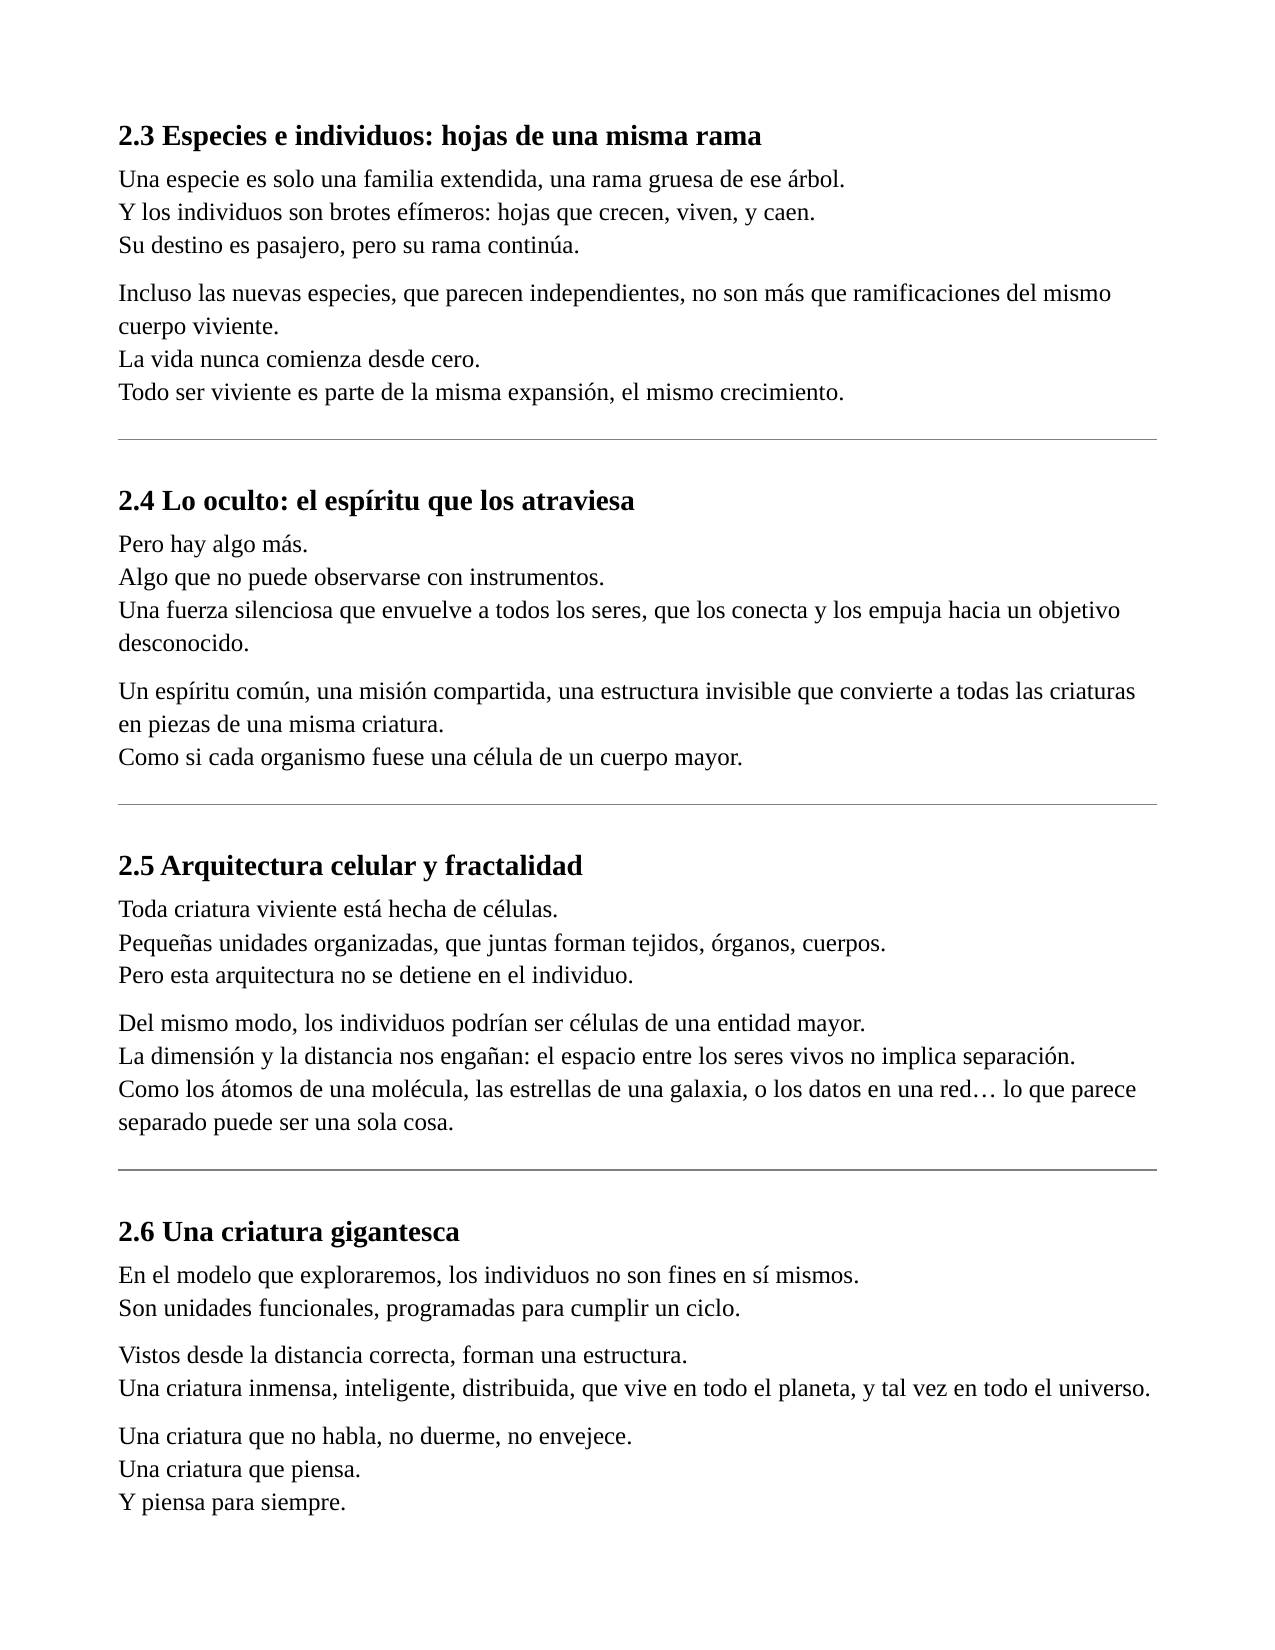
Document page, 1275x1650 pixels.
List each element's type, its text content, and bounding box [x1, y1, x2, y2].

subtitle 2.4 Lo oculto: el espíritu que los atraviesa [118, 483, 1157, 517]
text Incluso las nuevas especies, que parecen independientes, no son más que ramificaciones del mismo cuerpo viviente. La vida nunca comienza desde cero. Todo ser viviente es parte de la misma expansión, el mismo crecimiento. [118, 278, 1157, 406]
text Vistos desde la distancia correcta, forman una estructura. Una criatura inmensa, inteligente, distribuida, que vive en todo el planeta, y tal vez en todo el universo. [118, 1340, 1157, 1402]
text Del mismo modo, los individuos podrían ser células de una entidad mayor. La dimensión y la distancia nos engañan: el espacio entre los seres vivos no implica separación. Como los átomos de una molécula, las estrellas de una galaxia, o los datos en una red… lo que parece separado puede ser una sola cosa. [118, 1008, 1157, 1136]
text Pero hay algo más. Algo que no puede observarse con instrumentos. Una fuerza silenciosa que envuelve a todos los seres, que los conecta y los empuja hacia un objetivo desconocido. [118, 529, 1157, 657]
text Un espíritu común, una misión compartida, una estructura invisible que convierte a todas las criaturas en piezas de una misma criatura. Como si cada organismo fuese una célula de un cuerpo mayor. [118, 676, 1157, 771]
subtitle 2.5 Arquitectura celular y fractalidad [118, 848, 1157, 882]
text En el modelo que exploraremos, los individuos no son fines en sí mismos. Son unidades funcionales, programadas para cumplir un ciclo. [118, 1260, 1157, 1322]
subtitle 2.6 Una criatura gigantesca [118, 1214, 1157, 1247]
subtitle 2.3 Especies e individuos: hojas de una misma rama [118, 118, 1157, 152]
text Una criatura que no habla, no duerme, no envejece. Una criatura que piensa. Y piensa para siempre. [118, 1421, 1157, 1516]
text Una especie es solo una familia extendida, una rama gruesa de ese árbol. Y los individuos son brotes efímeros: hojas que crecen, viven, y caen. Su destino es pasajero, pero su rama continúa. [118, 164, 1157, 259]
text Toda criatura viviente está hecha de células. Pequeñas unidades organizadas, que juntas forman tejidos, órganos, cuerpos. Pero esta arquitectura no se detiene en el individuo. [118, 894, 1157, 989]
